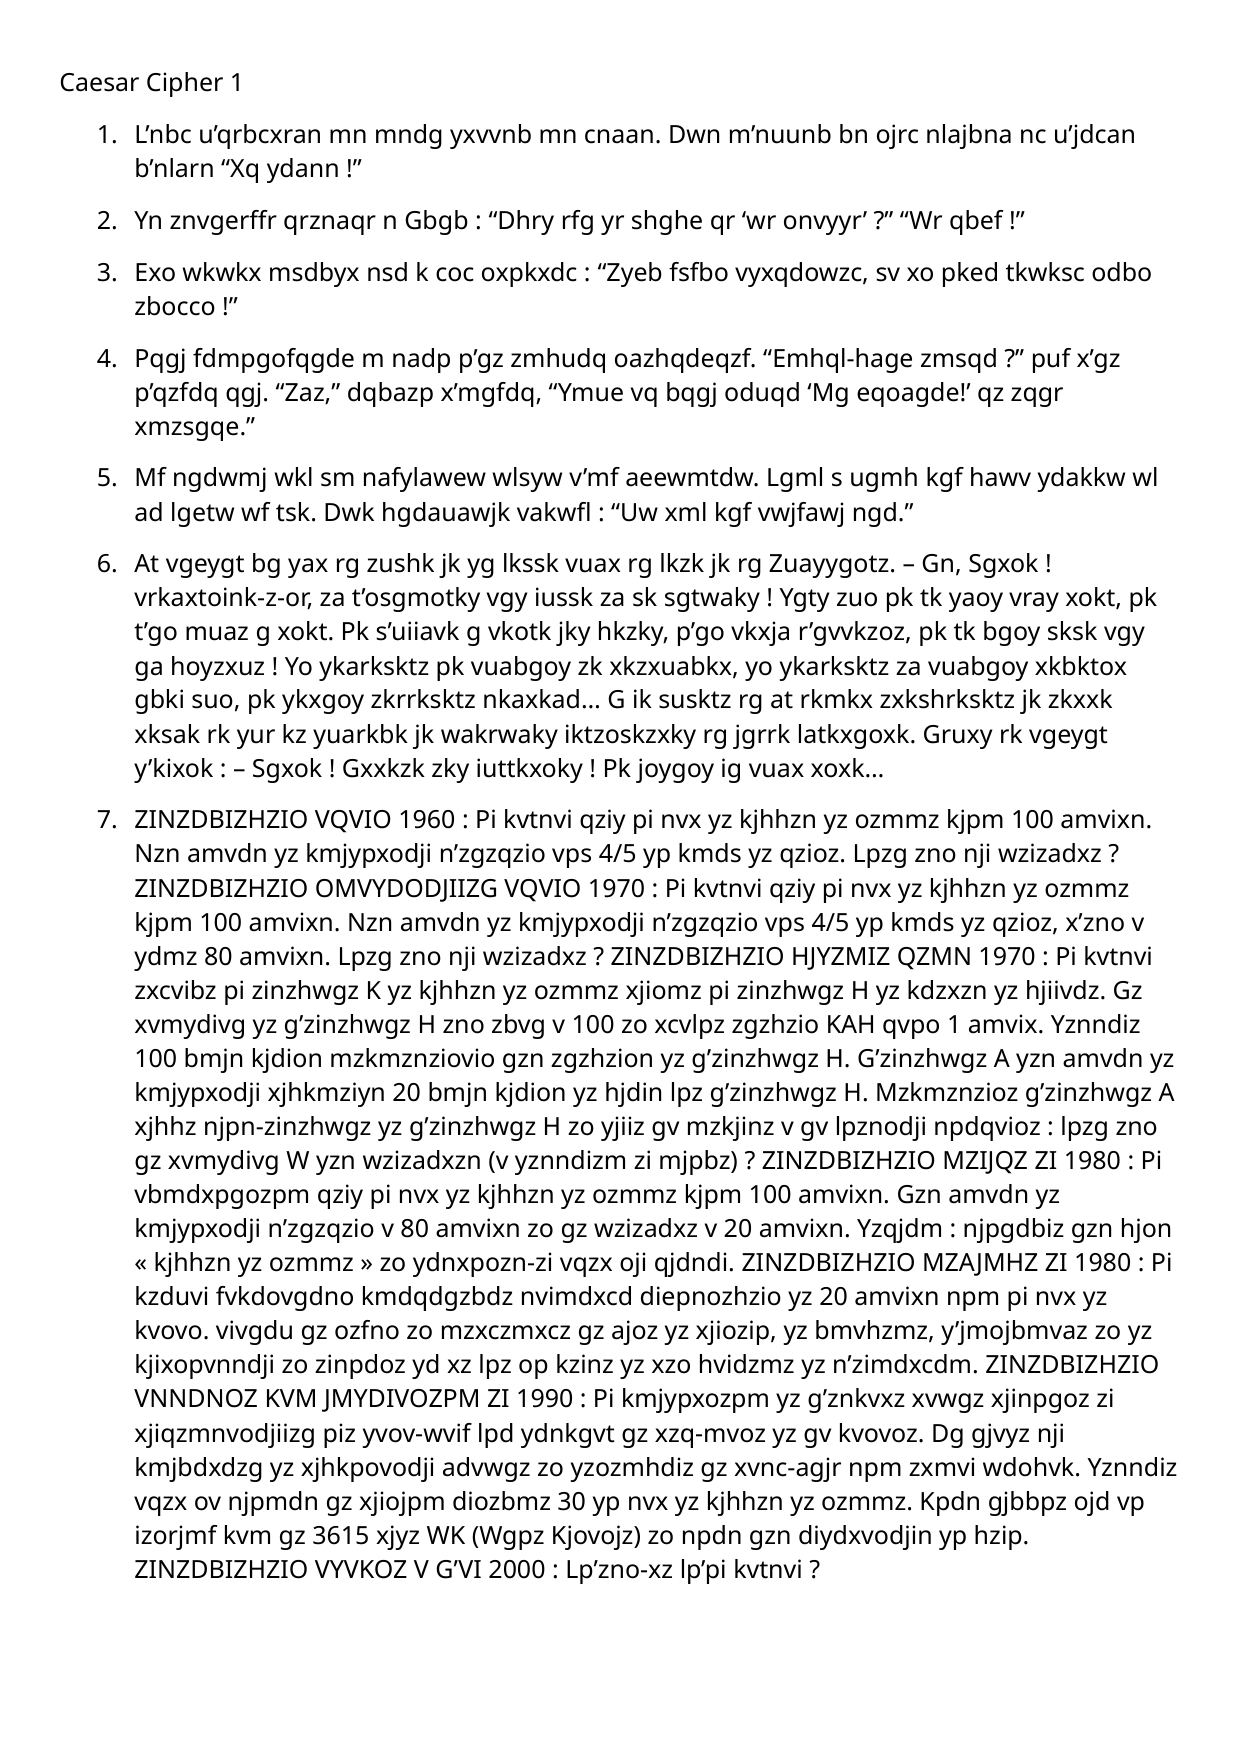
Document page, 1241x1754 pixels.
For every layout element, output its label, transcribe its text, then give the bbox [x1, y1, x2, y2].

list Mf ngdwmj wkl sm nafylawew wlsyw v’mf aeewmtdw. Lgml s ugmh kgf hawv ydakkw wl ad lgetw wf tsk. Dwk hgdauawjk vakwfl : “Uw xml kgf vwjfawj ngd.” [97, 460, 1181, 528]
list L’nbc u’qrbcxran mn mndg yxvvnb mn cnaan. Dwn m’nuunb bn ojrc nlajbna nc u’jdcan b’nlarn “Xq ydann !” [97, 117, 1181, 185]
list Exo wkwkx msdbyx nsd k coc oxpkxdc : “Zyeb fsfbo vyxqdowzc, sv xo pked tkwksc odbo zbocco !” [97, 254, 1181, 322]
list Pqgj fdmpgofqgde m nadp p’gz zmhudq oazhqdeqzf. “Emhql-hage zmsqd ?” puf x’gz p’qzfdq qgj. “Zaz,” dqbazp x’mgfdq, “Ymue vq bqgj oduqd ‘Mg eqoagde!’ qz zqgr xmzsgqe.” [97, 340, 1181, 442]
text Caesar Cipher 1 [59, 65, 1181, 99]
list Yn znvgerffr qrznaqr n Gbgb : “Dhry rfg yr shghe qr ‘wr onvyyr’ ?” “Wr qbef !” [97, 203, 1181, 237]
list ZINZDBIZHZIO VQVIO 1960 : Pi kvtnvi qziy pi nvx yz kjhhzn yz ozmmz kjpm 100 amvixn. Nzn amvdn yz kmjypxodji n’zgzqzio vps 4/5 yp kmds yz qzioz. Lpzg zno nji wzizadxz ? ZINZDBIZHZIO OMVYDODJIIZG VQVIO 1970 : Pi kvtnvi qziy pi nvx yz kjhhzn yz ozmmz kjpm 100 amvixn. Nzn amvdn yz kmjypxodji n’zgzqzio vps 4/5 yp kmds yz qzioz, x’zno v ydmz 80 amvixn. Lpzg zno nji wzizadxz ? ZINZDBIZHZIO HJYZMIZ QZMN 1970 : Pi kvtnvi zxcvibz pi zinzhwgz K yz kjhhzn yz ozmmz xjiomz pi zinzhwgz H yz kdzxzn yz hjiivdz. Gz xvmydivg yz g’zinzhwgz H zno zbvg v 100 zo xcvlpz zgzhzio KAH qvpo 1 amvix. Yznndiz 100 bmjn kjdion mzkmznziovio gzn zgzhzion yz g’zinzhwgz H. G’zinzhwgz A yzn amvdn yz kmjypxodji xjhkmziyn 20 bmjn kjdion yz hjdin lpz g’zinzhwgz H. Mzkmznzioz g’zinzhwgz A xjhhz njpn-zinzhwgz yz g’zinzhwgz H zo yjiiz gv mzkjinz v gv lpznodji npdqvioz : lpzg zno gz xvmydivg W yzn wzizadxzn (v yznndizm zi mjpbz) ? ZINZDBIZHZIO MZIJQZ ZI 1980 : Pi vbmdxpgozpm qziy pi nvx yz kjhhzn yz ozmmz kjpm 100 amvixn. Gzn amvdn yz kmjypxodji n’zgzqzio v 80 amvixn zo gz wzizadxz v 20 amvixn. Yzqjdm : njpgdbiz gzn hjon « kjhhzn yz ozmmz » zo ydnxpozn-zi vqzx oji qjdndi. ZINZDBIZHZIO MZAJMHZ ZI 1980 : Pi kzduvi fvkdovgdno kmdqdgzbdz nvimdxcd diepnozhzio yz 20 amvixn npm pi nvx yz kvovo. vivgdu gz ozfno zo mzxczmxcz gz ajoz yz xjiozip, yz bmvhzmz, y’jmojbmvaz zo yz kjixopvnndji zo zinpdoz yd xz lpz op kzinz yz xzo hvidzmz yz n’zimdxcdm. ZINZDBIZHZIO VNNDNOZ KVM JMYDIVOZPM ZI 1990 : Pi kmjypxozpm yz g’znkvxz xvwgz xjinpgoz zi xjiqzmnvodjiizg piz yvov-wvif lpd ydnkgvt gz xzq-mvoz yz gv kvovoz. Dg gjvyz nji kmjbdxdzg yz xjhkpovodji advwgz zo yzozmhdiz gz xvnc-agjr npm zxmvi wdohvk. Yznndiz vqzx ov njpmdn gz xjiojpm diozbmz 30 yp nvx yz kjhhzn yz ozmmz. Kpdn gjbbpz ojd vp izorjmf kvm gz 3615 xjyz WK (Wgpz Kjovojz) zo npdn gzn diydxvodjin yp hzip. ZINZDBIZHZIO VYVKOZ V G’VI 2000 : Lp’zno-xz lp’pi kvtnvi ? [97, 802, 1181, 1586]
list At vgeygt bg yax rg zushk jk yg lkssk vuax rg lkzk jk rg Zuayygotz. – Gn, Sgxok ! vrkaxtoink-z-or, za t’osgmotky vgy iussk za sk sgtwaky ! Ygty zuo pk tk yaoy vray xokt, pk t’go muaz g xokt. Pk s’uiiavk g vkotk jky hkzky, p’go vkxja r’gvvkzoz, pk tk bgoy sksk vgy ga hoyzxuz ! Yo ykarksktz pk vuabgoy zk xkzxuabkx, yo ykarksktz za vuabgoy xkbktox gbki suo, pk ykxgoy zkrrksktz nkaxkad… G ik susktz rg at rkmkx zxkshrksktz jk zkxxk xksak rk yur kz yuarkbk jk wakrwaky iktzoskzxky rg jgrrk latkxgoxk. Gruxy rk vgeygt y’kixok : – Sgxok ! Gxxkzk zky iuttkxoky ! Pk joygoy ig vuax xoxk… [97, 546, 1181, 784]
